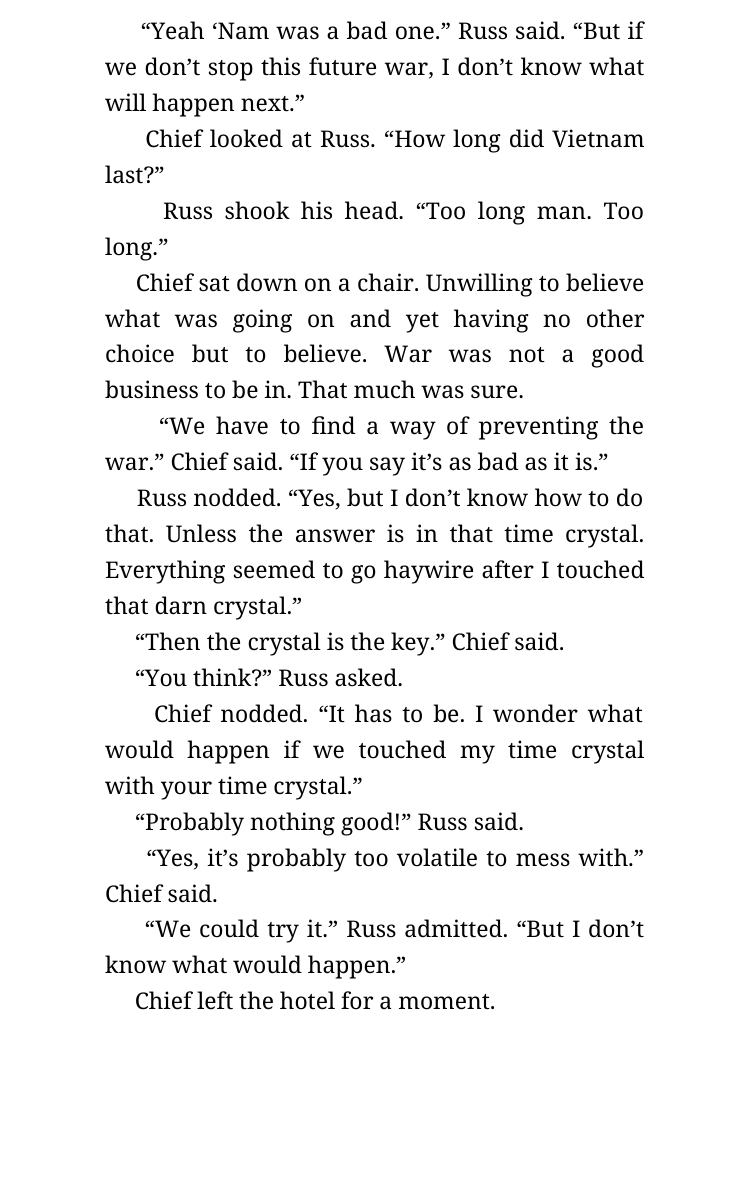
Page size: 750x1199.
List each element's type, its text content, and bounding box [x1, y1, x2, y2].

text Chief looked at Russ. “How long did Vietnam last?” [105, 123, 645, 190]
text “You think?” Russ asked. [105, 662, 645, 693]
text “Probably nothing good!” Russ said. [105, 806, 645, 837]
text “Yes, it’s probably too volatile to mess with.” Chief said. [105, 842, 645, 909]
text Russ shook his head. “Too long man. Too long.” [105, 195, 645, 262]
text Chief nodded. “It has to be. I wonder what would happen if we touched my time crystal with your time crystal.” [105, 698, 645, 801]
text “We have to find a way of preventing the war.” Chief said. “If you say it’s as bad as it is.” [105, 410, 645, 477]
text “Yeah ‘Nam was a bad one.” Russ said. “But if we don’t stop this future war, I don’t know what will happen next.” [105, 15, 645, 118]
text “We could try it.” Russ admitted. “But I don’t know what would happen.” [105, 913, 645, 981]
text Chief left the hotel for a moment. [105, 985, 645, 1017]
text Russ nodded. “Yes, but I don’t know how to do that. Unless the answer is in that time crystal. Everything seemed to go haywire after I touched that darn crystal.” [105, 482, 645, 621]
text Chief sat down on a chair. Unwilling to believe what was going on and yet having no other choice but to believe. War was not a good business to be in. That much was sure. [105, 267, 645, 406]
text “Then the crystal is the key.” Chief said. [105, 626, 645, 657]
